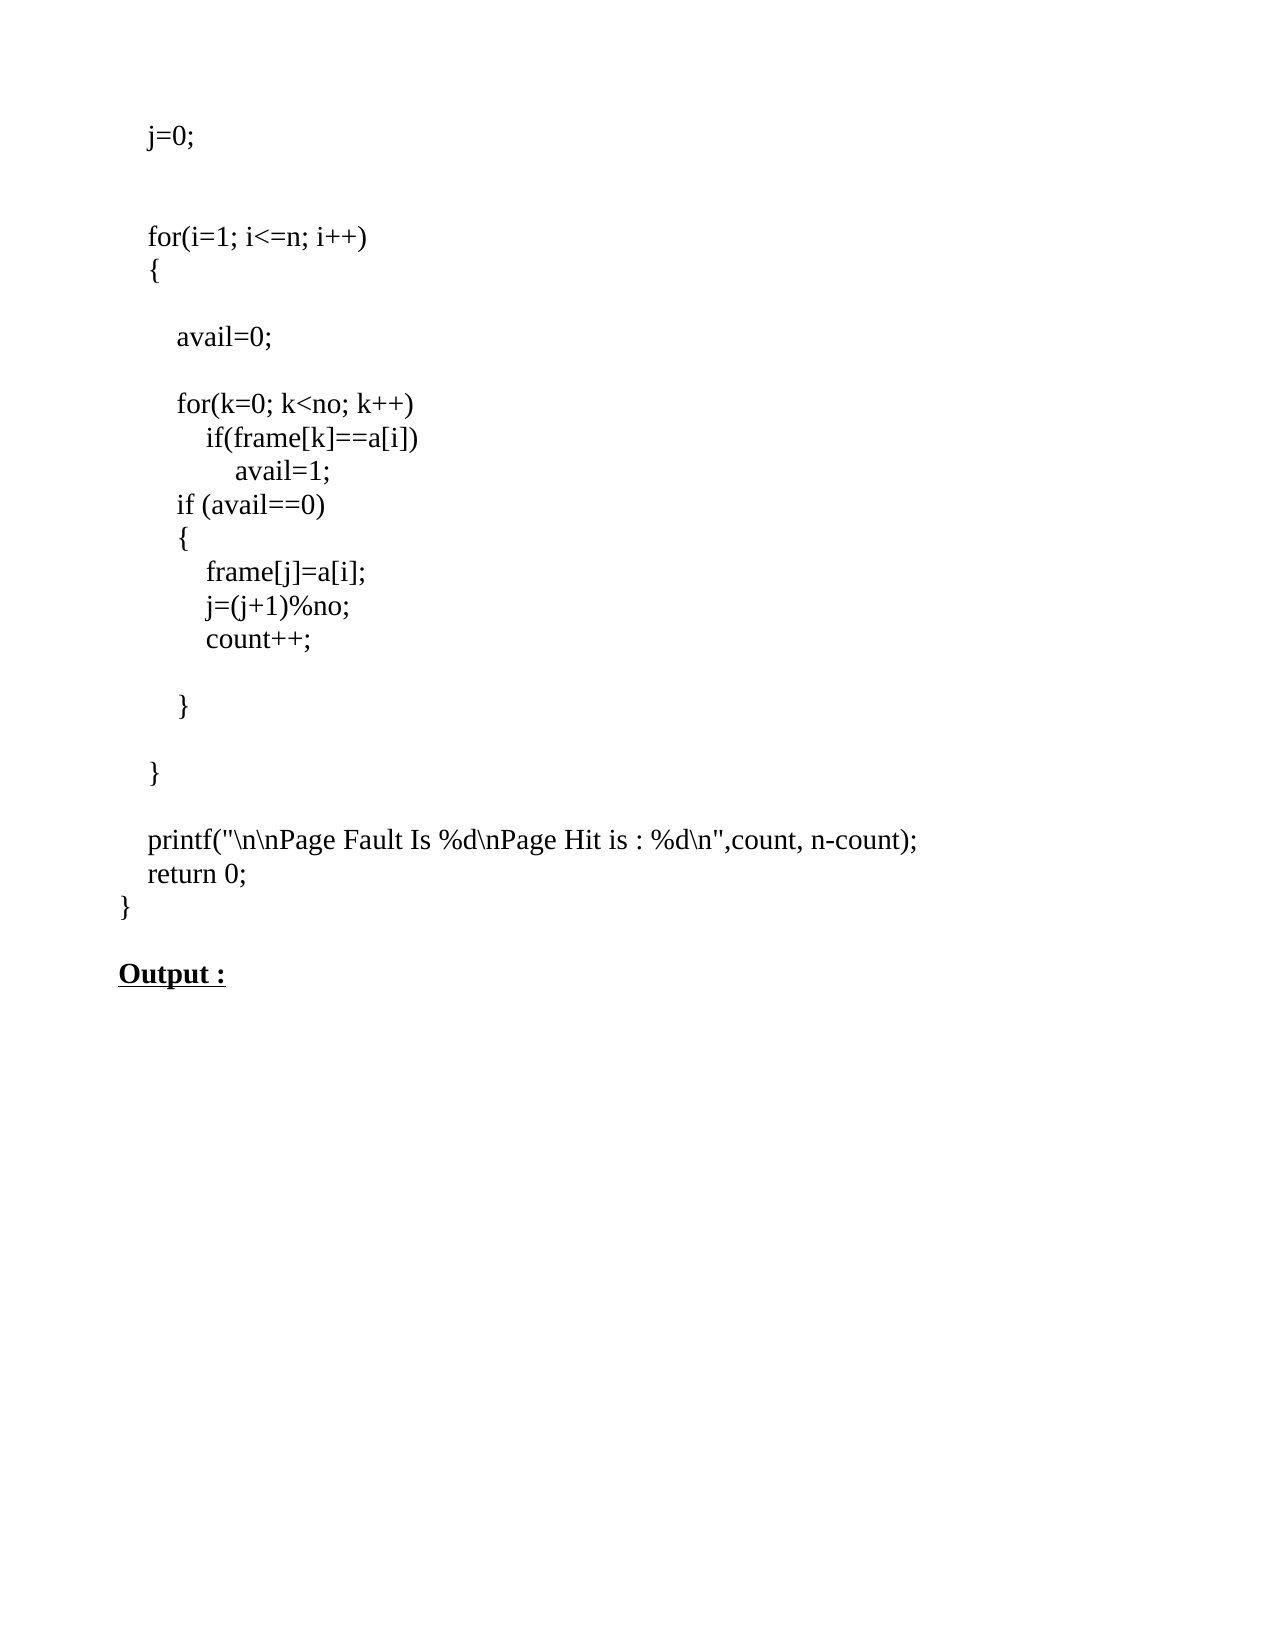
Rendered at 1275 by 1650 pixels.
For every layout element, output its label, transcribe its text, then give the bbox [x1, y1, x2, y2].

text } [118, 688, 1157, 722]
text { [118, 521, 1157, 554]
text return 0; [118, 856, 1157, 889]
text count++; [118, 621, 1157, 655]
text for(i=1; i<=n; i++) [118, 219, 1157, 252]
text j=(j+1)%no; [118, 588, 1157, 621]
text printf("\n\nPage Fault Is %d\nPage Hit is : %d\n",count, n-count); [118, 822, 1157, 856]
text if (avail==0) [118, 487, 1157, 521]
text Output : [118, 957, 1157, 990]
text avail=1; [118, 453, 1157, 487]
text avail=0; [118, 319, 1157, 353]
text j=0; [118, 118, 1157, 152]
text } [118, 889, 1157, 923]
text { [118, 252, 1157, 286]
text } [118, 755, 1157, 789]
text for(k=0; k<no; k++) [118, 386, 1157, 420]
text if(frame[k]==a[i]) [118, 420, 1157, 453]
text frame[j]=a[i]; [118, 554, 1157, 588]
